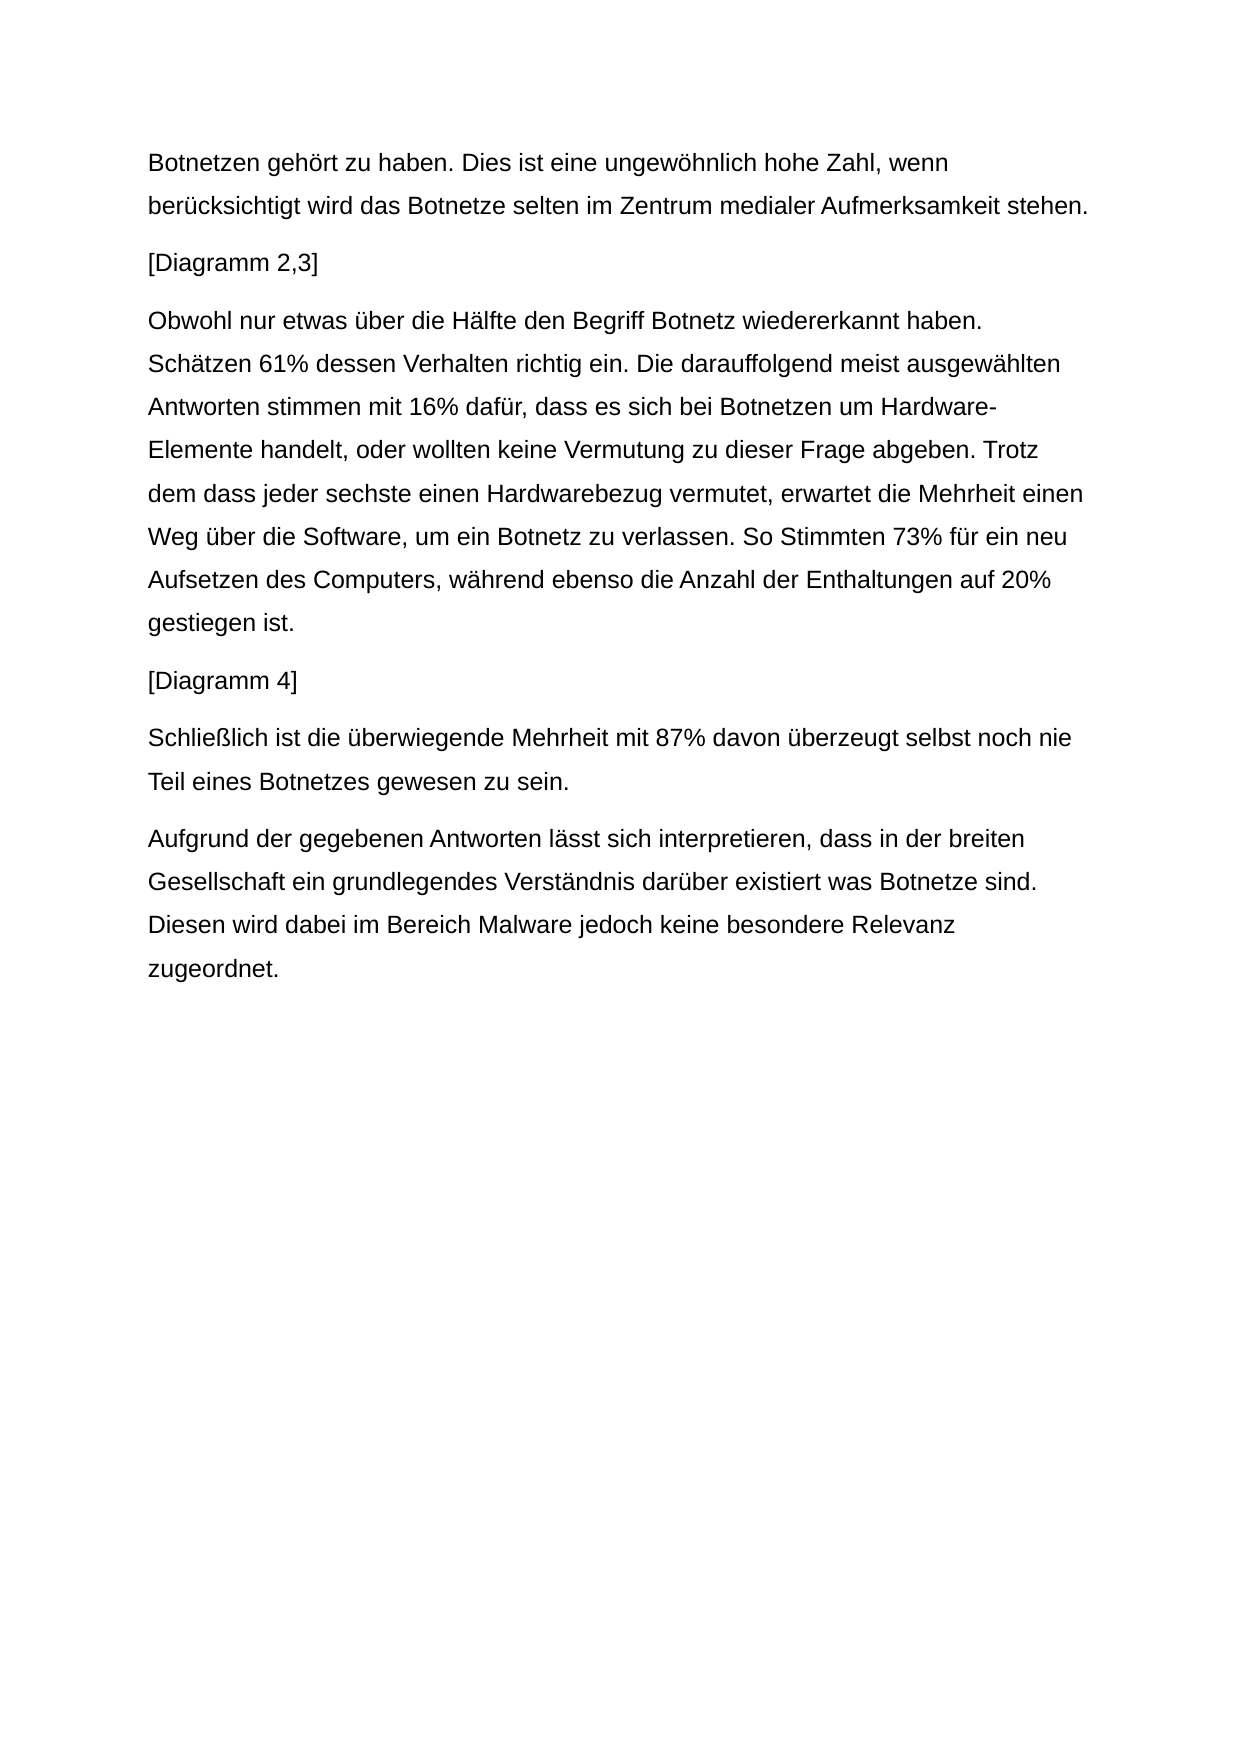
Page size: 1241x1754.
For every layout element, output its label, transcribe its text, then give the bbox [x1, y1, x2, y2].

text Botnetzen gehört zu haben. Dies ist eine ungewöhnlich hohe Zahl, wenn berücksichtigt wird das Botnetze selten im Zentrum medialer Aufmerksamkeit stehen. [148, 148, 1093, 219]
text [Diagramm 4] [148, 666, 1093, 694]
text Schließlich ist die überwiegende Mehrheit mit 87% davon überzeugt selbst noch nie Teil eines Botnetzes gewesen zu sein. [148, 723, 1093, 795]
text Obwohl nur etwas über die Hälfte den Begriff Botnetz wiedererkannt haben. Schätzen 61% dessen Verhalten richtig ein. Die darauffolgend meist ausgewählten Antworten stimmen mit 16% dafür, dass es sich bei Botnetzen um Hardware-Elemente handelt, oder wollten keine Vermutung zu dieser Frage abgeben. Trotz dem dass jeder sechste einen Hardwarebezug vermutet, erwartet die Mehrheit einen Weg über die Software, um ein Botnetz zu verlassen. So Stimmten 73% für ein neu Aufsetzen des Computers, während ebenso die Anzahl der Enthaltungen auf 20% gestiegen ist. [148, 306, 1093, 637]
text Aufgrund der gegebenen Antworten lässt sich interpretieren, dass in der breiten Gesellschaft ein grundlegendes Verständnis darüber existiert was Botnetze sind. Diesen wird dabei im Bereich Malware jedoch keine besondere Relevanz zugeordnet. [148, 824, 1093, 982]
text [Diagramm 2,3] [148, 248, 1093, 277]
